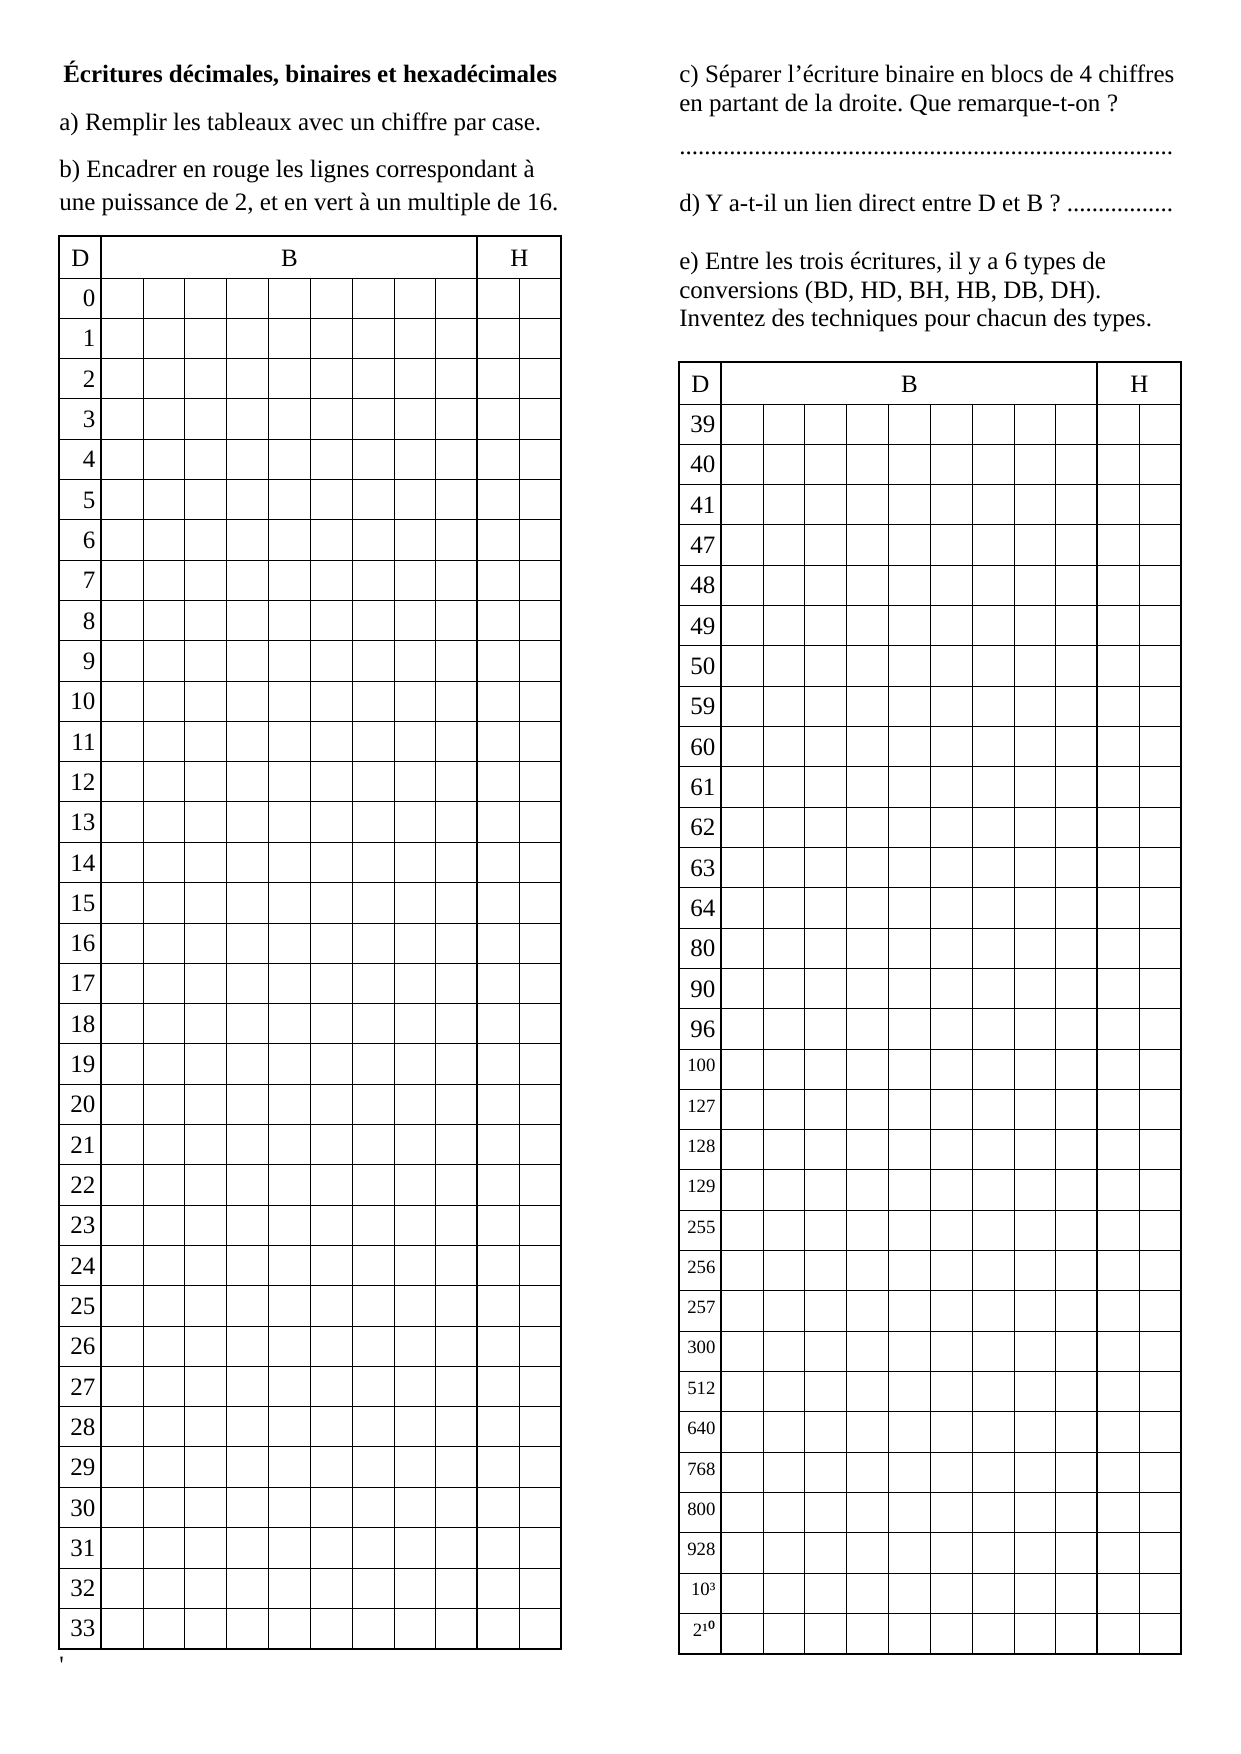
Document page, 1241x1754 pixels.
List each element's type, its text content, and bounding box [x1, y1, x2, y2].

table_cell [764, 1493, 804, 1532]
table_cell 19 [60, 1044, 100, 1084]
table_cell 640 [680, 1412, 720, 1452]
table_cell [847, 1291, 888, 1331]
table_cell [478, 561, 519, 600]
table_cell [102, 964, 143, 1003]
table_cell [973, 1453, 1014, 1492]
table_cell [931, 1009, 972, 1048]
table_cell [973, 606, 1014, 645]
table_cell [847, 1211, 888, 1250]
table_cell [1015, 1332, 1055, 1371]
table_cell [144, 359, 184, 398]
table_cell [395, 1246, 435, 1285]
table_cell [395, 1125, 435, 1164]
table_cell [889, 566, 930, 605]
table_cell [805, 485, 846, 524]
table_cell [931, 1372, 972, 1411]
table_cell [478, 924, 519, 963]
table_cell [889, 1050, 930, 1089]
table_cell 24 [60, 1246, 100, 1285]
table_cell [520, 762, 560, 801]
table_cell [520, 1488, 560, 1527]
table_cell [764, 1453, 804, 1492]
table_cell [227, 762, 268, 801]
table_cell [805, 1372, 846, 1411]
table_cell [436, 440, 476, 479]
table_cell 9 [60, 641, 100, 681]
table_cell [436, 1085, 476, 1124]
table_cell [764, 1170, 804, 1210]
table_cell [102, 480, 143, 519]
table_cell [395, 359, 435, 398]
table_cell [102, 682, 143, 721]
table_cell [436, 682, 476, 721]
table_cell [144, 399, 184, 439]
table_cell [436, 1569, 476, 1608]
table_cell [478, 1367, 519, 1406]
table_cell [1140, 1332, 1180, 1371]
table_cell [520, 1246, 560, 1285]
table_cell [1015, 445, 1055, 484]
table_cell [144, 1165, 184, 1204]
table_cell [1056, 687, 1096, 726]
table_cell [520, 480, 560, 519]
table_cell [269, 1206, 310, 1245]
table_cell [395, 641, 435, 681]
table_cell [520, 843, 560, 882]
table_cell 63 [680, 848, 720, 887]
table_cell [931, 445, 972, 484]
table_cell [269, 520, 310, 559]
table_cell [722, 1050, 763, 1089]
table_cell [311, 1085, 352, 1124]
table_cell [311, 520, 352, 559]
table_cell [227, 319, 268, 358]
table_cell [185, 1327, 226, 1366]
table_cell [1140, 445, 1180, 484]
table_cell [353, 1246, 394, 1285]
table_cell [227, 1286, 268, 1326]
table_cell [353, 1004, 394, 1043]
table_cell 7 [60, 561, 100, 600]
table_cell [1140, 767, 1180, 807]
table_cell [353, 1488, 394, 1527]
table_cell [722, 1493, 763, 1532]
table_cell 96 [680, 1009, 720, 1048]
table_cell [931, 687, 972, 726]
table_cell [847, 888, 888, 927]
table_cell [478, 722, 519, 761]
table_cell [353, 279, 394, 318]
table_cell [1056, 848, 1096, 887]
table_cell [395, 1286, 435, 1326]
table_cell [102, 561, 143, 600]
table_cell [436, 480, 476, 519]
table_cell [311, 762, 352, 801]
table_cell [395, 601, 435, 640]
table_cell 1 [60, 319, 100, 358]
table_cell [889, 1493, 930, 1532]
table_cell [931, 1090, 972, 1129]
table_cell 23 [60, 1206, 100, 1245]
table_cell [353, 1609, 394, 1648]
table_cell [311, 561, 352, 600]
table_cell [520, 1125, 560, 1164]
table_cell [478, 480, 519, 519]
table_cell [1015, 646, 1055, 686]
table_cell [973, 1130, 1014, 1169]
table_cell [185, 1004, 226, 1043]
table_cell [931, 1251, 972, 1290]
table_cell [1015, 1090, 1055, 1129]
table_cell [1056, 1130, 1096, 1169]
table_cell [764, 445, 804, 484]
table_cell [185, 1609, 226, 1648]
table_cell [353, 641, 394, 681]
table_cell [269, 641, 310, 681]
table_cell [847, 1332, 888, 1371]
table_cell [185, 1165, 226, 1204]
table_cell [805, 1574, 846, 1613]
table_cell [805, 646, 846, 686]
table_cell [1098, 1291, 1139, 1331]
table_cell [1056, 929, 1096, 968]
table_cell [269, 601, 310, 640]
table_cell 8 [60, 601, 100, 640]
table_cell [102, 440, 143, 479]
table_cell [353, 1085, 394, 1124]
table_cell [520, 682, 560, 721]
table_cell [1015, 767, 1055, 807]
table_header D [680, 363, 720, 403]
table_cell [520, 802, 560, 842]
table_cell [395, 480, 435, 519]
table_cell [805, 687, 846, 726]
table_cell [520, 1085, 560, 1124]
table_cell [889, 767, 930, 807]
table_cell [1098, 888, 1139, 927]
table_cell 255 [680, 1211, 720, 1250]
table_cell [269, 440, 310, 479]
table_cell [722, 1009, 763, 1048]
table_cell [311, 1528, 352, 1567]
table_cell [1015, 969, 1055, 1008]
table_cell [185, 762, 226, 801]
table_cell [973, 929, 1014, 968]
table_cell [847, 1412, 888, 1452]
table_cell [269, 1488, 310, 1527]
table_cell [520, 1407, 560, 1446]
table_cell [353, 1447, 394, 1487]
table_cell 26 [60, 1327, 100, 1366]
table_cell [144, 1528, 184, 1567]
table_cell [889, 1130, 930, 1169]
table_cell [722, 767, 763, 807]
table_cell [847, 969, 888, 1008]
table_cell [805, 808, 846, 847]
table_cell [1140, 1090, 1180, 1129]
table_cell [805, 969, 846, 1008]
table_cell [931, 566, 972, 605]
table_cell [1056, 525, 1096, 565]
table_cell [311, 883, 352, 922]
table_cell [269, 682, 310, 721]
table_cell [311, 1569, 352, 1608]
table_cell 768 [680, 1453, 720, 1492]
table_cell [227, 1085, 268, 1124]
table_cell [1140, 808, 1180, 847]
table_cell [847, 1009, 888, 1048]
table_cell [478, 1085, 519, 1124]
table_cell [269, 1407, 310, 1446]
table_cell [395, 1609, 435, 1648]
table_cell 29 [60, 1447, 100, 1487]
table_cell [102, 1447, 143, 1487]
table_cell [395, 1327, 435, 1366]
table_cell [931, 1533, 972, 1572]
table_cell 64 [680, 888, 720, 927]
table_header B [102, 237, 476, 277]
table_cell [805, 767, 846, 807]
table_cell [1015, 606, 1055, 645]
table_cell [764, 1291, 804, 1331]
table_cell [102, 843, 143, 882]
table_cell [311, 1044, 352, 1084]
table_cell [1098, 687, 1139, 726]
table_cell [395, 561, 435, 600]
table_cell [973, 1372, 1014, 1411]
table_header H [478, 237, 560, 277]
table_cell [889, 888, 930, 927]
table_cell [1098, 1251, 1139, 1290]
table_cell [144, 601, 184, 640]
table_cell [764, 1614, 804, 1653]
table_cell [1140, 525, 1180, 565]
table_cell [144, 1488, 184, 1527]
table_cell 59 [680, 687, 720, 726]
table_cell [1056, 727, 1096, 766]
table_cell [973, 1412, 1014, 1452]
table_cell [144, 1569, 184, 1608]
table_cell [185, 924, 226, 963]
table_cell [889, 1614, 930, 1653]
table_cell [805, 1090, 846, 1129]
table_cell [395, 1165, 435, 1204]
table_cell [889, 1453, 930, 1492]
table_cell [353, 520, 394, 559]
table_cell [144, 722, 184, 761]
table_cell 49 [680, 606, 720, 645]
table_cell [722, 687, 763, 726]
table_cell [520, 440, 560, 479]
table_cell [227, 924, 268, 963]
table_cell [311, 843, 352, 882]
table_cell [436, 883, 476, 922]
table_cell [973, 848, 1014, 887]
table_cell [1056, 808, 1096, 847]
table_cell [889, 848, 930, 887]
table_cell [395, 762, 435, 801]
table_cell [395, 1085, 435, 1124]
table_cell [931, 1453, 972, 1492]
table_cell [478, 399, 519, 439]
table_cell [1015, 848, 1055, 887]
table_cell [1015, 1291, 1055, 1331]
table_cell [973, 525, 1014, 565]
table_cell [1140, 727, 1180, 766]
text Écritures décimales, binaires et hexadécimales [59, 59, 561, 88]
table_cell [1098, 405, 1139, 444]
table_cell [805, 1130, 846, 1169]
table_cell [1015, 1211, 1055, 1250]
table_cell [1098, 525, 1139, 565]
table_cell [973, 1533, 1014, 1572]
table_cell [353, 1044, 394, 1084]
table_cell [144, 1004, 184, 1043]
table_cell [269, 1125, 310, 1164]
table_cell [764, 1533, 804, 1572]
table_cell [1015, 1170, 1055, 1210]
table_cell [1015, 1533, 1055, 1572]
table_cell [1056, 1614, 1096, 1653]
table_cell [478, 1488, 519, 1527]
table_cell [436, 762, 476, 801]
table_cell [144, 1246, 184, 1285]
table_cell [311, 601, 352, 640]
table_cell [185, 1528, 226, 1567]
table_cell [144, 682, 184, 721]
table_cell [520, 722, 560, 761]
table_cell [889, 1291, 930, 1331]
table_cell [436, 359, 476, 398]
table_cell [102, 1165, 143, 1204]
table_cell [1140, 485, 1180, 524]
table_cell [102, 1206, 143, 1245]
table_cell [889, 646, 930, 686]
table_cell [1140, 929, 1180, 968]
table_cell [931, 485, 972, 524]
table_cell [520, 1004, 560, 1043]
table_cell [436, 1044, 476, 1084]
table_cell [102, 924, 143, 963]
table_cell 15 [60, 883, 100, 922]
table_cell [144, 802, 184, 842]
table_cell [102, 1044, 143, 1084]
table_cell [185, 1447, 226, 1487]
table_cell [764, 1251, 804, 1290]
table_cell [227, 1165, 268, 1204]
table_cell 17 [60, 964, 100, 1003]
table_cell [395, 802, 435, 842]
table_cell [478, 359, 519, 398]
table_cell [1015, 405, 1055, 444]
table_cell [973, 767, 1014, 807]
table_cell [144, 843, 184, 882]
table_cell [931, 808, 972, 847]
table_cell [1098, 727, 1139, 766]
table_cell [805, 525, 846, 565]
table_cell [889, 1090, 930, 1129]
table_cell [847, 1170, 888, 1210]
table_cell [478, 641, 519, 681]
table_cell [269, 561, 310, 600]
table_cell 0 [60, 279, 100, 318]
table_cell [1015, 1050, 1055, 1089]
table_cell [1015, 1372, 1055, 1411]
table_cell [395, 843, 435, 882]
table_cell 512 [680, 1372, 720, 1411]
table_cell [1098, 1170, 1139, 1210]
table_cell [889, 1251, 930, 1290]
table_cell [185, 359, 226, 398]
table_cell [847, 808, 888, 847]
table_cell [1015, 525, 1055, 565]
table_cell 3 [60, 399, 100, 439]
table_cell [1056, 1574, 1096, 1613]
table_cell 10³ [680, 1574, 720, 1613]
table_cell [722, 1130, 763, 1169]
table_cell [805, 727, 846, 766]
table_cell 13 [60, 802, 100, 842]
table_cell [722, 525, 763, 565]
table_cell [144, 319, 184, 358]
table_cell [436, 1125, 476, 1164]
table_cell [1056, 888, 1096, 927]
table_cell [1056, 606, 1096, 645]
table_cell [269, 279, 310, 318]
table_cell [185, 561, 226, 600]
table_cell [722, 445, 763, 484]
table_cell 39 [680, 405, 720, 444]
table_cell [311, 1488, 352, 1527]
table_cell [805, 405, 846, 444]
table_cell [144, 1407, 184, 1446]
table_cell [931, 1493, 972, 1532]
table_cell [520, 1286, 560, 1326]
table_cell [889, 1170, 930, 1210]
table_cell [1140, 1614, 1180, 1653]
table_cell [436, 1286, 476, 1326]
table_cell [722, 929, 763, 968]
table_cell [478, 601, 519, 640]
table_cell [436, 1004, 476, 1043]
table_cell [436, 1246, 476, 1285]
table_cell [847, 405, 888, 444]
table_cell [311, 802, 352, 842]
table_cell 4 [60, 440, 100, 479]
table_cell [395, 964, 435, 1003]
table_cell [436, 843, 476, 882]
table_cell [311, 1004, 352, 1043]
table_cell [185, 1246, 226, 1285]
table_cell [722, 1453, 763, 1492]
table_cell [1098, 1493, 1139, 1532]
table_cell [847, 1372, 888, 1411]
table_cell [931, 1614, 972, 1653]
table_cell [1056, 566, 1096, 605]
table_cell [478, 1609, 519, 1648]
table_cell [185, 1044, 226, 1084]
table_cell [722, 566, 763, 605]
table_cell [764, 727, 804, 766]
table_cell [520, 399, 560, 439]
table_cell [311, 319, 352, 358]
table_cell [973, 566, 1014, 605]
table_cell [395, 1407, 435, 1446]
table_cell [931, 1170, 972, 1210]
table_cell [973, 969, 1014, 1008]
table_cell [144, 1609, 184, 1648]
table_cell 257 [680, 1291, 720, 1331]
table_cell [436, 279, 476, 318]
table_cell [269, 1246, 310, 1285]
table_cell [1140, 848, 1180, 887]
table_cell [847, 687, 888, 726]
table_cell [311, 480, 352, 519]
table_cell [1098, 606, 1139, 645]
table_cell [889, 1211, 930, 1250]
table_cell [269, 883, 310, 922]
table_cell [144, 279, 184, 318]
table_cell [478, 762, 519, 801]
table_cell [269, 1367, 310, 1406]
table_cell [1140, 1372, 1180, 1411]
table_cell [520, 883, 560, 922]
table_cell [102, 1609, 143, 1648]
table_cell [478, 843, 519, 882]
table_cell [1098, 848, 1139, 887]
table_cell [889, 969, 930, 1008]
table_cell 6 [60, 520, 100, 559]
table_cell [805, 1533, 846, 1572]
table_cell [185, 682, 226, 721]
table_cell [520, 1447, 560, 1487]
table_cell [227, 641, 268, 681]
table_cell [805, 929, 846, 968]
table_cell [847, 485, 888, 524]
table_cell [973, 808, 1014, 847]
text d) Y a-t-il un lien direct entre D et B ? ................. [679, 188, 1181, 217]
table_cell [1015, 1130, 1055, 1169]
table_cell [311, 279, 352, 318]
table_cell [931, 727, 972, 766]
table_cell [227, 561, 268, 600]
table_cell [185, 1286, 226, 1326]
table_cell [520, 561, 560, 600]
table_cell [1140, 1493, 1180, 1532]
table_cell [764, 646, 804, 686]
table_cell [1098, 808, 1139, 847]
table_cell [269, 359, 310, 398]
table_cell [353, 399, 394, 439]
table_cell [1140, 646, 1180, 686]
table_cell 21 [60, 1125, 100, 1164]
table_cell [764, 767, 804, 807]
table_cell [931, 1050, 972, 1089]
table_cell [102, 601, 143, 640]
table_cell [478, 1165, 519, 1204]
table_cell [353, 1569, 394, 1608]
table_cell [1056, 405, 1096, 444]
table_cell [227, 1569, 268, 1608]
table_cell [395, 722, 435, 761]
text ' [59, 1650, 561, 1679]
table_cell [764, 929, 804, 968]
table_cell 90 [680, 969, 720, 1008]
table_cell [436, 641, 476, 681]
table_cell [311, 399, 352, 439]
table_cell [353, 762, 394, 801]
table_cell [520, 1367, 560, 1406]
table_cell [269, 1165, 310, 1204]
text e) Entre les trois écritures, il y a 6 types de conversions (BD, HD, BH, HB, DB, DH). Inventez des techniques pour chacun des types. [679, 246, 1181, 332]
table_cell [144, 480, 184, 519]
table_cell [227, 440, 268, 479]
table_cell [1140, 606, 1180, 645]
table_cell 28 [60, 1407, 100, 1446]
table_cell [395, 1488, 435, 1527]
table_cell [1056, 1533, 1096, 1572]
table_cell [227, 1447, 268, 1487]
table_cell [1098, 485, 1139, 524]
table_cell [722, 969, 763, 1008]
table_cell [805, 445, 846, 484]
table_cell [311, 1165, 352, 1204]
table_cell 12 [60, 762, 100, 801]
table_cell [1056, 1493, 1096, 1532]
table_cell [520, 520, 560, 559]
table_cell [478, 1125, 519, 1164]
table_cell [311, 1447, 352, 1487]
table_cell [311, 1286, 352, 1326]
table_cell 20 [60, 1085, 100, 1124]
table_cell 127 [680, 1090, 720, 1129]
table_cell [102, 722, 143, 761]
table_cell [1056, 767, 1096, 807]
table_header B [722, 363, 1096, 403]
table_cell [478, 279, 519, 318]
table_cell [1056, 1050, 1096, 1089]
table_cell [436, 1165, 476, 1204]
table_cell [269, 1044, 310, 1084]
table_cell [764, 888, 804, 927]
table_cell [1056, 1090, 1096, 1129]
table_cell [353, 843, 394, 882]
table_cell [520, 641, 560, 681]
table_cell [931, 1332, 972, 1371]
table_cell [353, 1528, 394, 1567]
table_cell [520, 319, 560, 358]
table_cell [185, 279, 226, 318]
table_cell [395, 1044, 435, 1084]
table_cell [144, 440, 184, 479]
table_cell [1098, 1453, 1139, 1492]
table_cell [311, 1206, 352, 1245]
table_cell [1140, 1453, 1180, 1492]
table_cell [1056, 445, 1096, 484]
table_cell [436, 319, 476, 358]
table_cell [805, 1453, 846, 1492]
table_cell [764, 485, 804, 524]
table_cell 33 [60, 1609, 100, 1648]
table_cell [722, 606, 763, 645]
table_cell [269, 399, 310, 439]
table_cell [478, 964, 519, 1003]
table_cell [764, 1412, 804, 1452]
table_cell [144, 964, 184, 1003]
table_cell [847, 1090, 888, 1129]
table_cell [1098, 1050, 1139, 1089]
table_cell [269, 1609, 310, 1648]
table_cell [1098, 566, 1139, 605]
table_cell [436, 1367, 476, 1406]
table_cell [102, 1367, 143, 1406]
table_cell [764, 1574, 804, 1613]
table_cell [269, 319, 310, 358]
table_cell [805, 1251, 846, 1290]
table_cell [269, 964, 310, 1003]
table_cell [889, 1332, 930, 1371]
table_cell [973, 1291, 1014, 1331]
table_cell [1015, 1453, 1055, 1492]
table_cell [722, 1211, 763, 1250]
table_cell [1015, 929, 1055, 968]
table_cell [185, 601, 226, 640]
table_cell [227, 802, 268, 842]
table_cell 27 [60, 1367, 100, 1406]
table_cell [1098, 1090, 1139, 1129]
table_cell [311, 1246, 352, 1285]
table_cell [847, 646, 888, 686]
table_cell [1056, 1291, 1096, 1331]
table_cell [144, 883, 184, 922]
table_cell [805, 1493, 846, 1532]
table_cell [764, 687, 804, 726]
table_cell [1015, 687, 1055, 726]
table_cell [973, 687, 1014, 726]
table_cell [722, 1533, 763, 1572]
table_cell [764, 566, 804, 605]
table_cell [1015, 566, 1055, 605]
table_cell [395, 279, 435, 318]
table_cell [973, 405, 1014, 444]
table_cell 14 [60, 843, 100, 882]
table_cell [395, 440, 435, 479]
table_cell [805, 1050, 846, 1089]
text b) Encadrer en rouge les lignes correspondant à une puissance de 2, et en vert à un multiple de 16. [59, 154, 561, 216]
table_cell [847, 1493, 888, 1532]
table_cell [395, 399, 435, 439]
table_cell 18 [60, 1004, 100, 1043]
table_cell [889, 1009, 930, 1048]
table_cell [805, 606, 846, 645]
table_cell [1015, 1412, 1055, 1452]
table_cell [1098, 929, 1139, 968]
table_cell [436, 924, 476, 963]
table_cell [269, 802, 310, 842]
table_cell [520, 1206, 560, 1245]
table_cell [185, 641, 226, 681]
table_cell [269, 1327, 310, 1366]
table_cell [973, 1009, 1014, 1048]
table_cell [764, 1130, 804, 1169]
table_cell [102, 399, 143, 439]
table_cell [144, 1367, 184, 1406]
table_cell [102, 1327, 143, 1366]
table_cell [478, 1286, 519, 1326]
table_cell [1015, 1574, 1055, 1613]
table_cell [520, 964, 560, 1003]
table_cell [436, 1488, 476, 1527]
table_cell [1140, 1050, 1180, 1089]
table_cell [269, 1286, 310, 1326]
table_cell [805, 1412, 846, 1452]
text c) Séparer l’écriture binaire en blocs de 4 chiffres en partant de la droite. Que remarque-t-on ? [679, 59, 1181, 117]
table_cell [931, 525, 972, 565]
table_cell [144, 520, 184, 559]
table_cell [889, 1372, 930, 1411]
table_cell [353, 682, 394, 721]
table_cell [931, 888, 972, 927]
table_cell [1140, 1130, 1180, 1169]
table_cell [764, 1090, 804, 1129]
table_cell [227, 1609, 268, 1648]
table_cell [520, 1044, 560, 1084]
table_cell [227, 722, 268, 761]
table_cell [520, 924, 560, 963]
table_cell [353, 722, 394, 761]
table_cell [805, 848, 846, 887]
table_cell 11 [60, 722, 100, 761]
table_cell [1098, 1372, 1139, 1411]
table_cell [102, 1004, 143, 1043]
table_cell 128 [680, 1130, 720, 1169]
table_cell [764, 969, 804, 1008]
table_cell [889, 485, 930, 524]
table_cell [102, 359, 143, 398]
table_cell [973, 445, 1014, 484]
table_cell [269, 480, 310, 519]
table_cell [722, 808, 763, 847]
table_cell [1140, 969, 1180, 1008]
table_cell [227, 399, 268, 439]
table_cell [722, 646, 763, 686]
table_cell [395, 1447, 435, 1487]
table_cell [436, 964, 476, 1003]
table_cell [102, 883, 143, 922]
table_cell [1098, 1211, 1139, 1250]
table_cell [185, 964, 226, 1003]
table_cell [722, 1170, 763, 1210]
table_cell [436, 561, 476, 600]
table_cell [102, 1125, 143, 1164]
table_cell [436, 520, 476, 559]
table_cell [1098, 445, 1139, 484]
table_cell 31 [60, 1528, 100, 1567]
table_cell [847, 566, 888, 605]
table_cell [144, 1327, 184, 1366]
table_cell [395, 520, 435, 559]
table_cell [227, 1246, 268, 1285]
table_cell 928 [680, 1533, 720, 1572]
table_cell [520, 1569, 560, 1608]
table_cell [185, 1206, 226, 1245]
table_cell [102, 1407, 143, 1446]
table_cell [973, 727, 1014, 766]
table_cell [311, 1609, 352, 1648]
table_cell [973, 1574, 1014, 1613]
table_cell [1056, 1251, 1096, 1290]
table_cell [353, 561, 394, 600]
table_cell [395, 1004, 435, 1043]
table_cell 5 [60, 480, 100, 519]
table_cell [227, 520, 268, 559]
table_cell [1098, 1574, 1139, 1613]
table_cell [847, 1574, 888, 1613]
table_cell [102, 1085, 143, 1124]
table_cell 61 [680, 767, 720, 807]
table_cell [805, 1211, 846, 1250]
table_cell [1056, 1412, 1096, 1452]
table_cell [311, 1327, 352, 1366]
table_cell [144, 1206, 184, 1245]
table_cell [185, 1125, 226, 1164]
table_cell [1098, 969, 1139, 1008]
table_cell [1015, 1009, 1055, 1048]
table_cell [889, 687, 930, 726]
table_cell [805, 888, 846, 927]
table_cell [227, 1407, 268, 1446]
table_cell [931, 405, 972, 444]
table_cell [478, 520, 519, 559]
table_cell [227, 1206, 268, 1245]
table_cell 25 [60, 1286, 100, 1326]
table_cell [436, 802, 476, 842]
table_cell [847, 1050, 888, 1089]
table_cell [889, 606, 930, 645]
table_cell [395, 924, 435, 963]
table_cell [269, 1569, 310, 1608]
table_cell 40 [680, 445, 720, 484]
table_cell [311, 682, 352, 721]
table_cell [847, 848, 888, 887]
table_cell [311, 924, 352, 963]
table_cell [144, 924, 184, 963]
table_cell [102, 641, 143, 681]
table_cell [227, 1004, 268, 1043]
table_cell [847, 445, 888, 484]
table_cell [764, 848, 804, 887]
table_cell [144, 641, 184, 681]
table_cell [764, 1050, 804, 1089]
table_cell [353, 964, 394, 1003]
table_cell [931, 1130, 972, 1169]
table_cell 60 [680, 727, 720, 766]
table_cell [973, 1211, 1014, 1250]
table_cell [847, 727, 888, 766]
table_cell [722, 888, 763, 927]
table_cell [311, 1367, 352, 1406]
table_cell [889, 929, 930, 968]
table_cell [353, 480, 394, 519]
table_cell [722, 1372, 763, 1411]
table_cell [227, 601, 268, 640]
table_cell [1140, 566, 1180, 605]
table_cell [353, 440, 394, 479]
table_cell [973, 1170, 1014, 1210]
table_cell [436, 1447, 476, 1487]
table_cell [102, 1286, 143, 1326]
table_cell [353, 1327, 394, 1366]
table_cell [269, 1004, 310, 1043]
table_cell [722, 1332, 763, 1371]
table_cell [478, 1004, 519, 1043]
table_cell [269, 1085, 310, 1124]
table_cell [1140, 687, 1180, 726]
table_cell [1140, 1574, 1180, 1613]
table_cell [1056, 1372, 1096, 1411]
table_cell [722, 848, 763, 887]
table_cell [269, 924, 310, 963]
table_cell [847, 929, 888, 968]
table_cell [889, 1574, 930, 1613]
table_cell [185, 480, 226, 519]
table_cell [185, 520, 226, 559]
table_cell [973, 1251, 1014, 1290]
table_cell [144, 762, 184, 801]
table_cell [722, 1614, 763, 1653]
table_cell [227, 883, 268, 922]
table_cell [847, 525, 888, 565]
table_cell 16 [60, 924, 100, 963]
table_cell [227, 682, 268, 721]
table_cell [436, 1609, 476, 1648]
table_cell [1056, 1170, 1096, 1210]
table_cell [1056, 1332, 1096, 1371]
table_cell [311, 359, 352, 398]
table_cell [722, 1090, 763, 1129]
table_cell [973, 1493, 1014, 1532]
table_cell [227, 1367, 268, 1406]
table_cell [227, 1044, 268, 1084]
table_cell [185, 722, 226, 761]
table_cell [931, 1211, 972, 1250]
table_cell 48 [680, 566, 720, 605]
table_cell [478, 1327, 519, 1366]
table_cell [395, 319, 435, 358]
table_cell 300 [680, 1332, 720, 1371]
table_cell [395, 1528, 435, 1567]
table_cell [1098, 1332, 1139, 1371]
table_cell [227, 1327, 268, 1366]
table_cell [1015, 727, 1055, 766]
table_cell [520, 279, 560, 318]
table_cell [395, 1569, 435, 1608]
table_cell [144, 1085, 184, 1124]
text a) Remplir les tableaux avec un chiffre par case. [59, 107, 561, 135]
table_cell [185, 1407, 226, 1446]
table_cell [144, 1447, 184, 1487]
table_cell [353, 359, 394, 398]
table_cell [847, 1614, 888, 1653]
table_cell [102, 1528, 143, 1567]
table_cell [889, 405, 930, 444]
table_cell [931, 1574, 972, 1613]
table_cell [1098, 1614, 1139, 1653]
table_cell [478, 1447, 519, 1487]
table_cell [436, 1407, 476, 1446]
table_cell [478, 1246, 519, 1285]
table_cell [478, 319, 519, 358]
table_cell 30 [60, 1488, 100, 1527]
table_cell [1056, 969, 1096, 1008]
table_cell [722, 405, 763, 444]
table_cell [520, 601, 560, 640]
table_cell [311, 1407, 352, 1446]
table_cell [805, 1170, 846, 1210]
table_cell [227, 1488, 268, 1527]
table_cell [185, 802, 226, 842]
table_cell 10 [60, 682, 100, 721]
table_cell [805, 1291, 846, 1331]
table_cell [436, 1327, 476, 1366]
table_cell 22 [60, 1165, 100, 1204]
table_cell [973, 1090, 1014, 1129]
table_cell [478, 1044, 519, 1084]
table_cell [1098, 646, 1139, 686]
table_cell [353, 1206, 394, 1245]
table_cell [722, 485, 763, 524]
table_cell 129 [680, 1170, 720, 1210]
table_cell [478, 1528, 519, 1567]
table_cell 41 [680, 485, 720, 524]
table_cell [478, 682, 519, 721]
table_cell [102, 1246, 143, 1285]
table_cell [269, 762, 310, 801]
table_cell [520, 1165, 560, 1204]
table_cell [847, 1130, 888, 1169]
table_cell [1140, 1251, 1180, 1290]
table_cell [185, 440, 226, 479]
table_cell [311, 440, 352, 479]
table_cell [1015, 485, 1055, 524]
table_cell [227, 480, 268, 519]
table_cell [227, 1125, 268, 1164]
table_cell 50 [680, 646, 720, 686]
table_cell [764, 606, 804, 645]
table_cell [722, 1251, 763, 1290]
table_cell [764, 525, 804, 565]
table_cell [1015, 1251, 1055, 1290]
table_cell [436, 601, 476, 640]
table_cell [353, 883, 394, 922]
table_cell [805, 1009, 846, 1048]
table_cell [478, 883, 519, 922]
table_cell [478, 1569, 519, 1608]
table_cell [1140, 405, 1180, 444]
table_cell [889, 1533, 930, 1572]
table_cell [311, 722, 352, 761]
table_cell [1056, 485, 1096, 524]
table_cell [847, 767, 888, 807]
table_cell [227, 843, 268, 882]
table_cell [227, 1528, 268, 1567]
table_cell [931, 767, 972, 807]
table_cell [102, 1488, 143, 1527]
table_cell [395, 883, 435, 922]
table_cell [764, 1332, 804, 1371]
table_cell [805, 566, 846, 605]
table_cell 80 [680, 929, 720, 968]
table_cell [185, 1569, 226, 1608]
table_cell [102, 762, 143, 801]
table_cell [973, 646, 1014, 686]
table_cell [227, 359, 268, 398]
table_cell [1015, 808, 1055, 847]
table_cell [889, 727, 930, 766]
table_cell [973, 1050, 1014, 1089]
table_cell [931, 646, 972, 686]
table_cell [353, 319, 394, 358]
table_cell [227, 279, 268, 318]
table_cell [185, 843, 226, 882]
table_cell [353, 924, 394, 963]
table_cell 256 [680, 1251, 720, 1290]
table_cell [1015, 888, 1055, 927]
table_cell [1056, 1453, 1096, 1492]
table_cell [1140, 888, 1180, 927]
table_cell [1140, 1211, 1180, 1250]
table_cell [227, 964, 268, 1003]
table_cell [185, 1367, 226, 1406]
table_cell [764, 405, 804, 444]
table_cell [847, 1533, 888, 1572]
table_cell [102, 802, 143, 842]
table_cell [931, 848, 972, 887]
table_cell [889, 808, 930, 847]
table_cell [1140, 1412, 1180, 1452]
table_cell [436, 722, 476, 761]
table_cell [478, 1206, 519, 1245]
table_cell [269, 722, 310, 761]
table_cell [1015, 1614, 1055, 1653]
table_cell [478, 802, 519, 842]
table_cell [144, 1125, 184, 1164]
table_cell [102, 520, 143, 559]
table_cell [478, 1407, 519, 1446]
table_cell [1140, 1009, 1180, 1048]
table_cell [353, 601, 394, 640]
table_cell [931, 1291, 972, 1331]
table_cell [185, 319, 226, 358]
table_cell [847, 1453, 888, 1492]
table_cell 800 [680, 1493, 720, 1532]
table_cell [395, 1367, 435, 1406]
table_cell [436, 1206, 476, 1245]
table_cell [1098, 767, 1139, 807]
table_cell [889, 445, 930, 484]
table_cell [1098, 1009, 1139, 1048]
table_cell 62 [680, 808, 720, 847]
table_cell [847, 606, 888, 645]
table_cell [311, 964, 352, 1003]
table_cell [520, 1327, 560, 1366]
table_cell [311, 641, 352, 681]
text ............................................................................... [679, 131, 1181, 160]
table_cell 2¹⁰ [680, 1614, 720, 1653]
table_cell [1140, 1291, 1180, 1331]
table_cell [269, 1447, 310, 1487]
table_cell 100 [680, 1050, 720, 1089]
table_cell [973, 1332, 1014, 1371]
table_cell [436, 1528, 476, 1567]
table_cell [185, 399, 226, 439]
table_cell 47 [680, 525, 720, 565]
table_cell [144, 561, 184, 600]
table_cell [353, 1165, 394, 1204]
table_header D [60, 237, 100, 277]
table_cell [805, 1332, 846, 1371]
table_cell [102, 1569, 143, 1608]
table_cell [185, 1085, 226, 1124]
table_header H [1098, 363, 1180, 403]
table_cell [353, 1367, 394, 1406]
table_cell [1140, 1533, 1180, 1572]
table_cell [722, 1574, 763, 1613]
table_cell [311, 1125, 352, 1164]
table_cell [1056, 1211, 1096, 1250]
table_cell [931, 1412, 972, 1452]
table_cell [1056, 1009, 1096, 1048]
table_cell [353, 1125, 394, 1164]
table_cell [1098, 1130, 1139, 1169]
table_cell [973, 485, 1014, 524]
table_cell [520, 359, 560, 398]
table_cell [353, 1407, 394, 1446]
table_cell [478, 440, 519, 479]
table_cell [144, 1286, 184, 1326]
table_cell [889, 1412, 930, 1452]
table_cell [973, 888, 1014, 927]
table_cell [353, 1286, 394, 1326]
table_cell [722, 727, 763, 766]
table_cell [722, 1412, 763, 1452]
table_cell [889, 525, 930, 565]
table_cell [185, 1488, 226, 1527]
table_cell [722, 1291, 763, 1331]
table_cell [805, 1614, 846, 1653]
table_cell [931, 606, 972, 645]
table_cell [931, 929, 972, 968]
table_cell [764, 1211, 804, 1250]
table_cell [1098, 1533, 1139, 1572]
table_cell [931, 969, 972, 1008]
table_cell [1015, 1493, 1055, 1532]
table_cell [353, 802, 394, 842]
table_cell [436, 399, 476, 439]
table_cell [1140, 1170, 1180, 1210]
table_cell [520, 1528, 560, 1567]
table_cell [395, 1206, 435, 1245]
table_cell [185, 883, 226, 922]
table_cell [269, 1528, 310, 1567]
table_cell [102, 279, 143, 318]
table_cell [764, 1372, 804, 1411]
table_cell 2 [60, 359, 100, 398]
table_cell [764, 1009, 804, 1048]
table_cell [764, 808, 804, 847]
table_cell [144, 1044, 184, 1084]
table_cell [269, 843, 310, 882]
table_cell [973, 1614, 1014, 1653]
table_cell [395, 682, 435, 721]
table_cell [520, 1609, 560, 1648]
table_cell [847, 1251, 888, 1290]
table_cell 32 [60, 1569, 100, 1608]
table_cell [1056, 646, 1096, 686]
table_cell [102, 319, 143, 358]
table_cell [1098, 1412, 1139, 1452]
